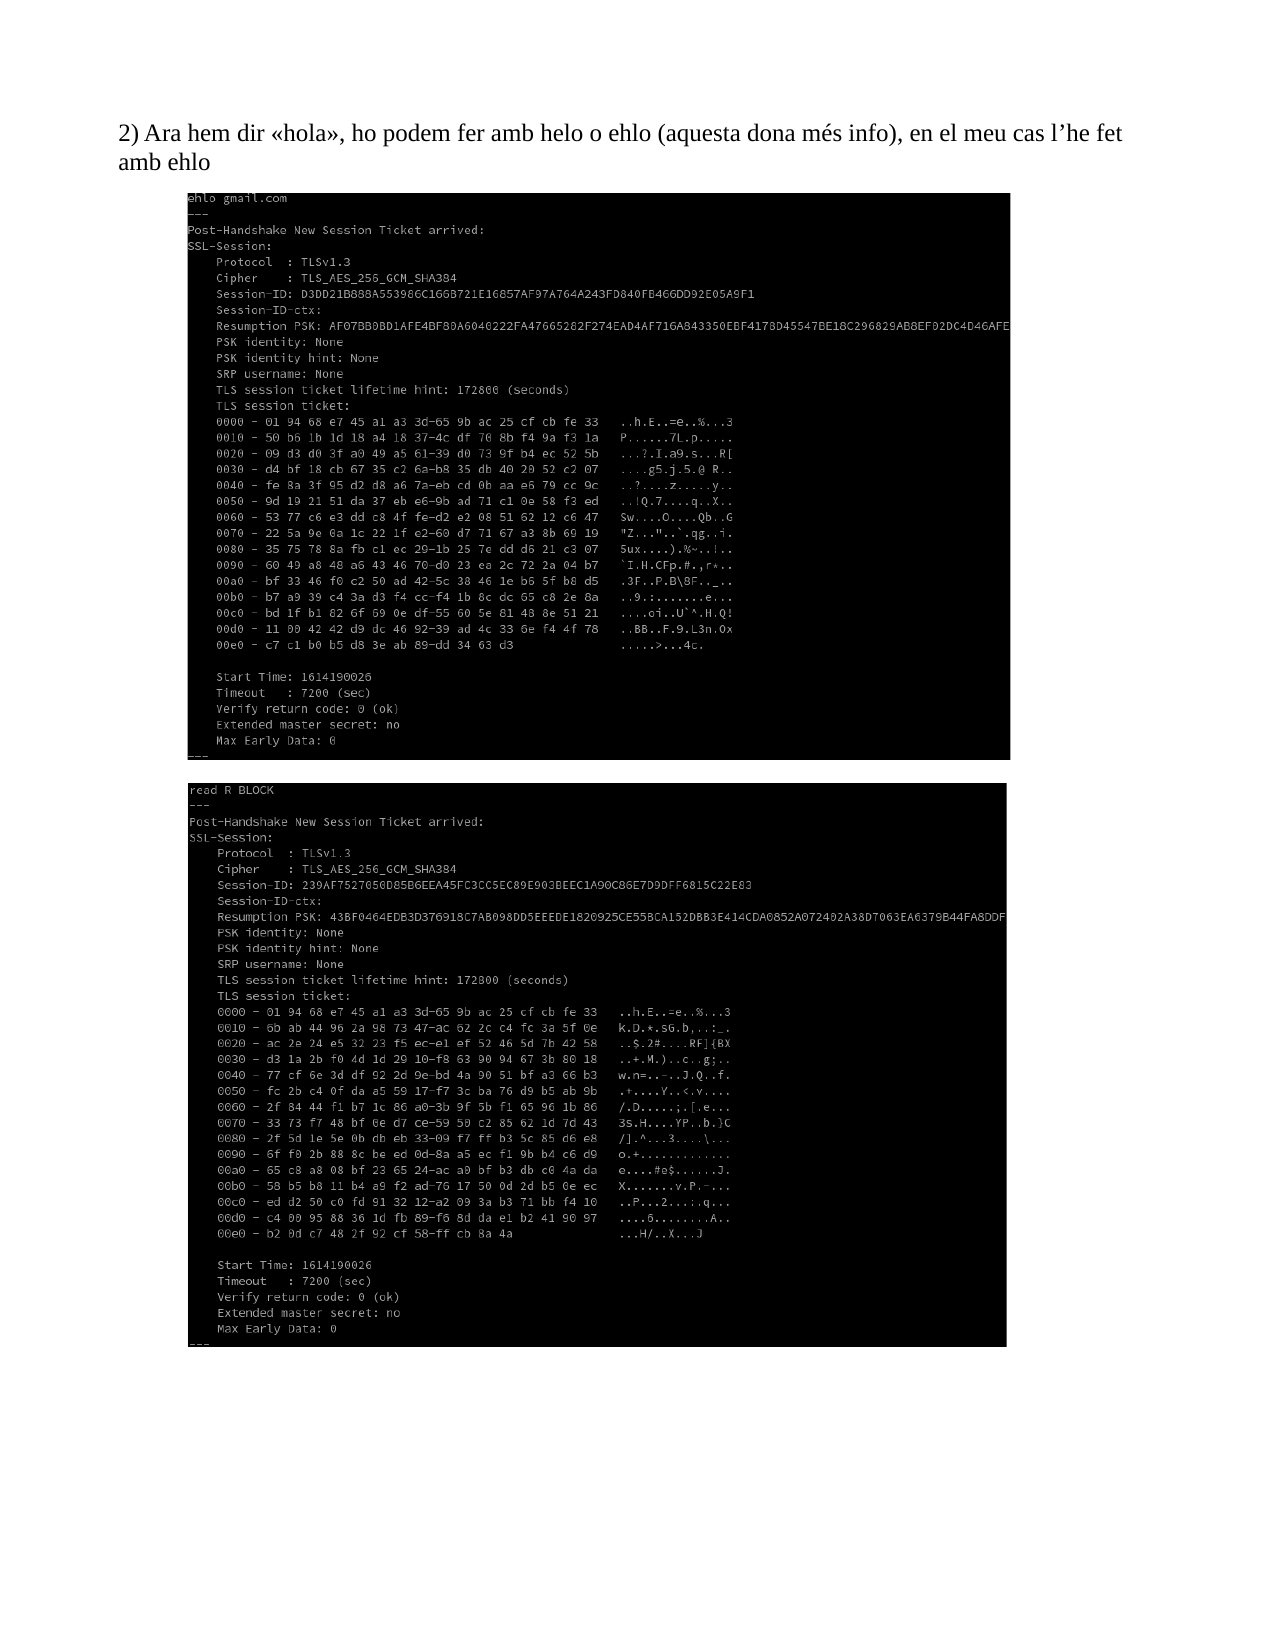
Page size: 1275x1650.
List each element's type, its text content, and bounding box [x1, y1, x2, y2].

text 2) Ara hem dir «hola», ho podem fer amb helo o ehlo (aquesta dona més info), en el meu cas l’he fet amb ehlo [118, 118, 1157, 176]
picture [187, 783, 1007, 1347]
picture [187, 193, 1011, 760]
